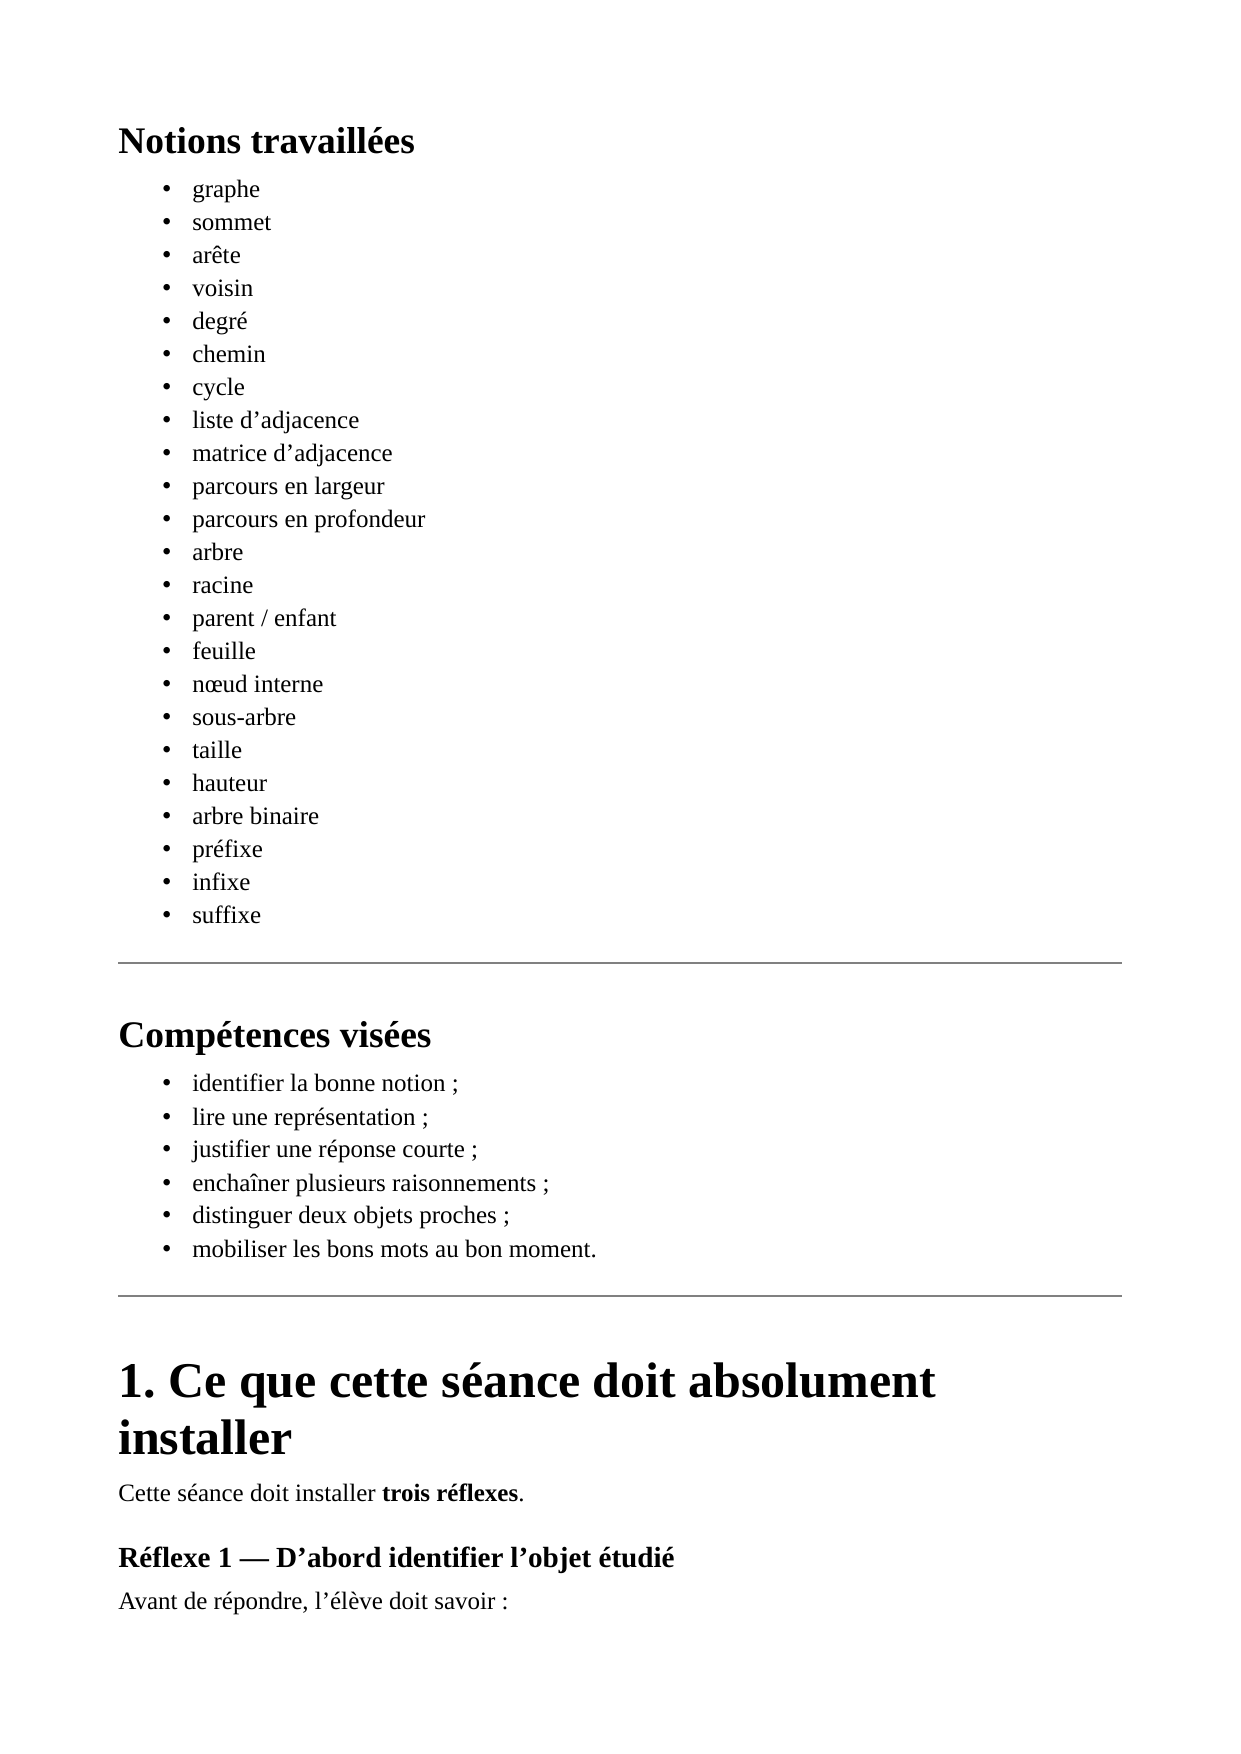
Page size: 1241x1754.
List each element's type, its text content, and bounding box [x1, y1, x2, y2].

list racine [162, 570, 1122, 599]
list nœud interne [162, 669, 1122, 698]
list matrice d’adjacence [162, 438, 1122, 467]
list préfixe [162, 834, 1122, 863]
list justifier une réponse courte ; [162, 1134, 1122, 1163]
list arbre [162, 537, 1122, 566]
list sommet [162, 207, 1122, 236]
list graphe [162, 174, 1122, 202]
list cycle [162, 372, 1122, 401]
list feuille [162, 636, 1122, 665]
list liste d’adjacence [162, 405, 1122, 434]
list chemin [162, 339, 1122, 368]
list enchaîner plusieurs raisonnements ; [162, 1168, 1122, 1196]
list lire une représentation ; [162, 1102, 1122, 1130]
list distinguer deux objets proches ; [162, 1201, 1122, 1229]
subtitle Notions travaillées [118, 118, 1122, 161]
list parcours en largeur [162, 471, 1122, 500]
list suffixe [162, 900, 1122, 929]
subtitle Compétences visées [118, 1013, 1122, 1056]
list parent / enfant [162, 603, 1122, 632]
list identifier la bonne notion ; [162, 1068, 1122, 1097]
list voisin [162, 273, 1122, 302]
list degré [162, 306, 1122, 334]
subtitle Réflexe 1 — D’abord identifier l’objet étudié [118, 1540, 1122, 1574]
list infixe [162, 867, 1122, 896]
list hauteur [162, 768, 1122, 797]
list taille [162, 735, 1122, 764]
list sous-arbre [162, 702, 1122, 731]
list mobiliser les bons mots au bon moment. [162, 1234, 1122, 1262]
list arête [162, 240, 1122, 268]
text Cette séance doit installer trois réflexes. [118, 1478, 1122, 1507]
list parcours en profondeur [162, 504, 1122, 533]
subtitle 1. Ce que cette séance doit absolument installer [118, 1351, 1122, 1466]
list arbre binaire [162, 801, 1122, 830]
text Avant de répondre, l’élève doit savoir : [118, 1586, 1122, 1615]
